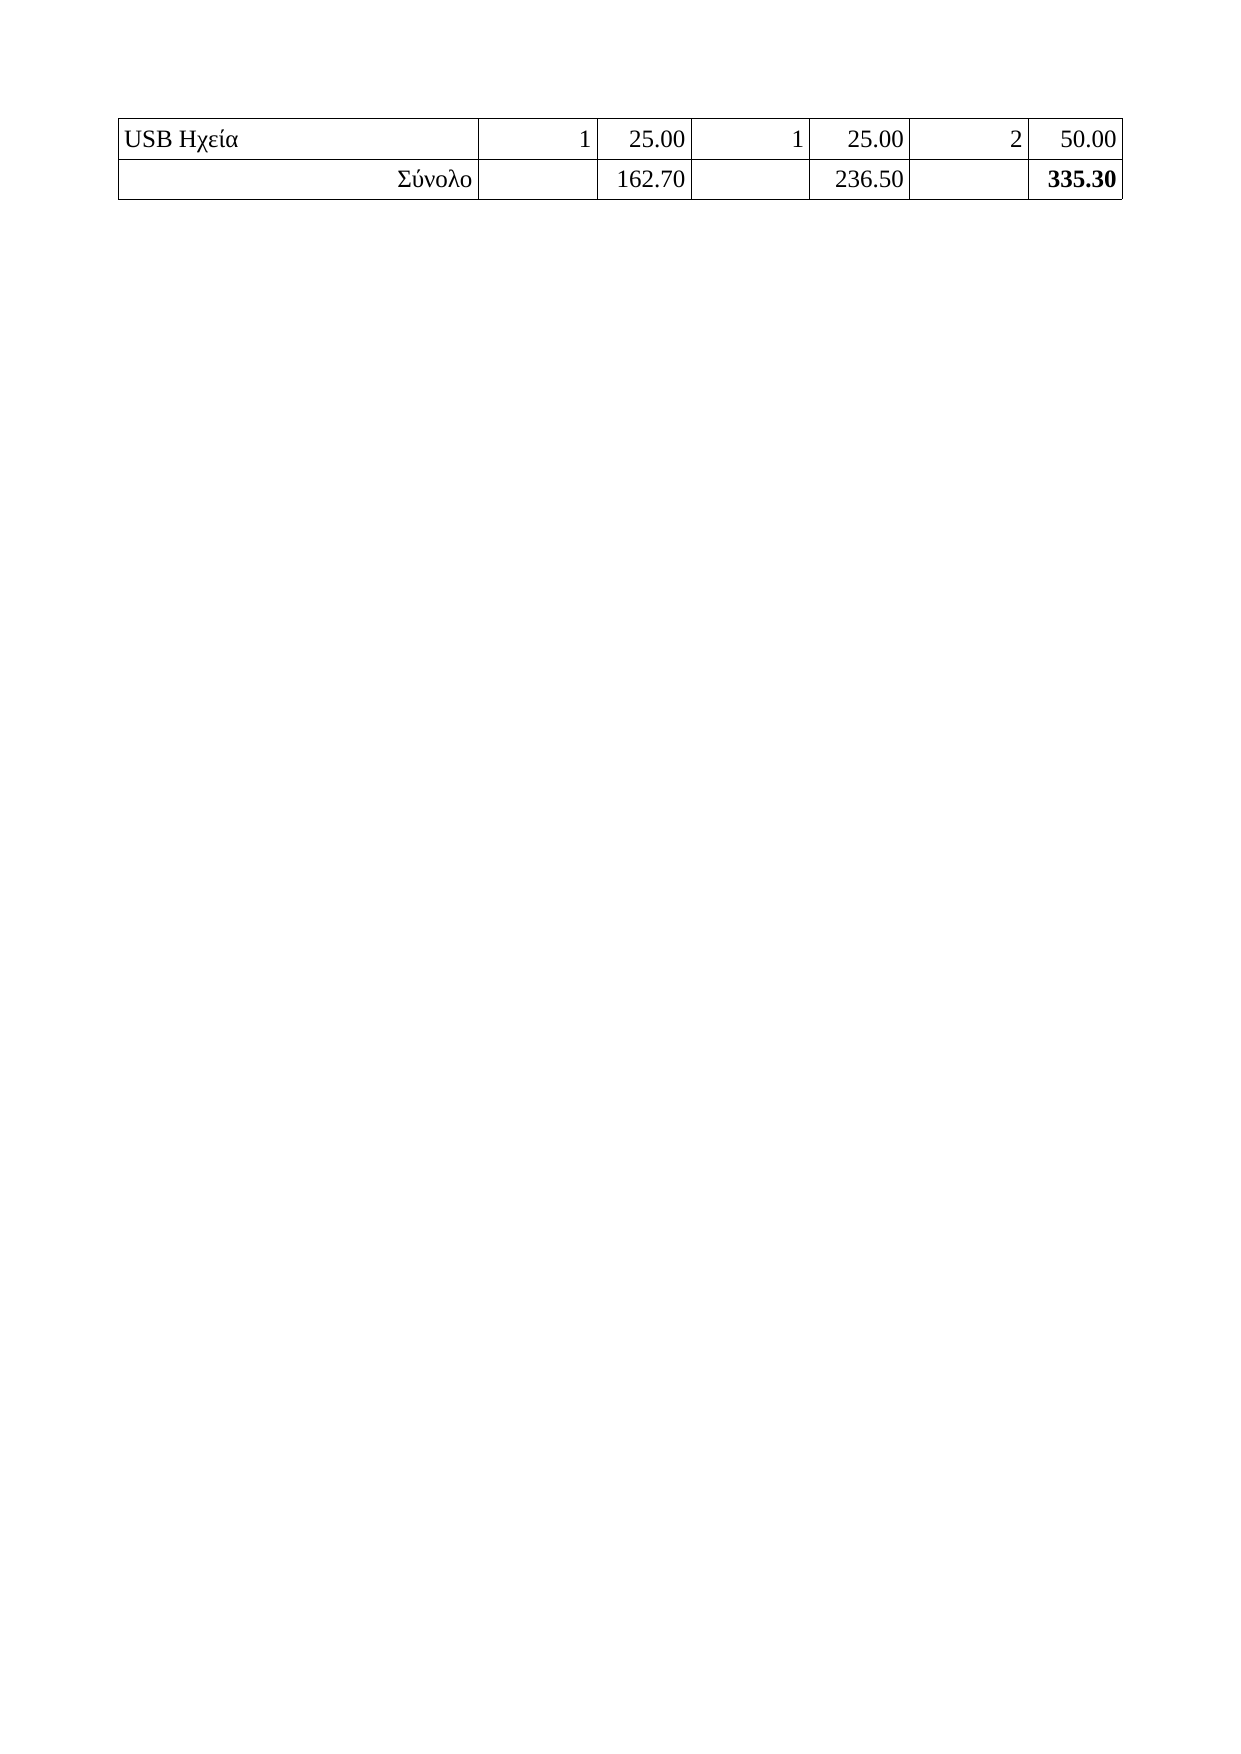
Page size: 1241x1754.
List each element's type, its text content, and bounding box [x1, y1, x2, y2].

table_cell 50.00 [1029, 119, 1122, 158]
table_cell 162.70 [598, 160, 691, 199]
table_cell 25.00 [810, 119, 909, 158]
table_cell [910, 160, 1028, 199]
table_cell [479, 160, 597, 199]
table_cell 1 [692, 119, 809, 158]
table_cell Σύνολο [119, 160, 478, 199]
table_cell 25.00 [598, 119, 691, 158]
table_cell 335.30 [1029, 160, 1122, 199]
table_cell 1 [479, 119, 597, 158]
table_cell [692, 160, 809, 199]
table_cell 236.50 [810, 160, 909, 199]
table_cell USB Ηχεία [119, 119, 478, 158]
table_cell 2 [910, 119, 1028, 158]
